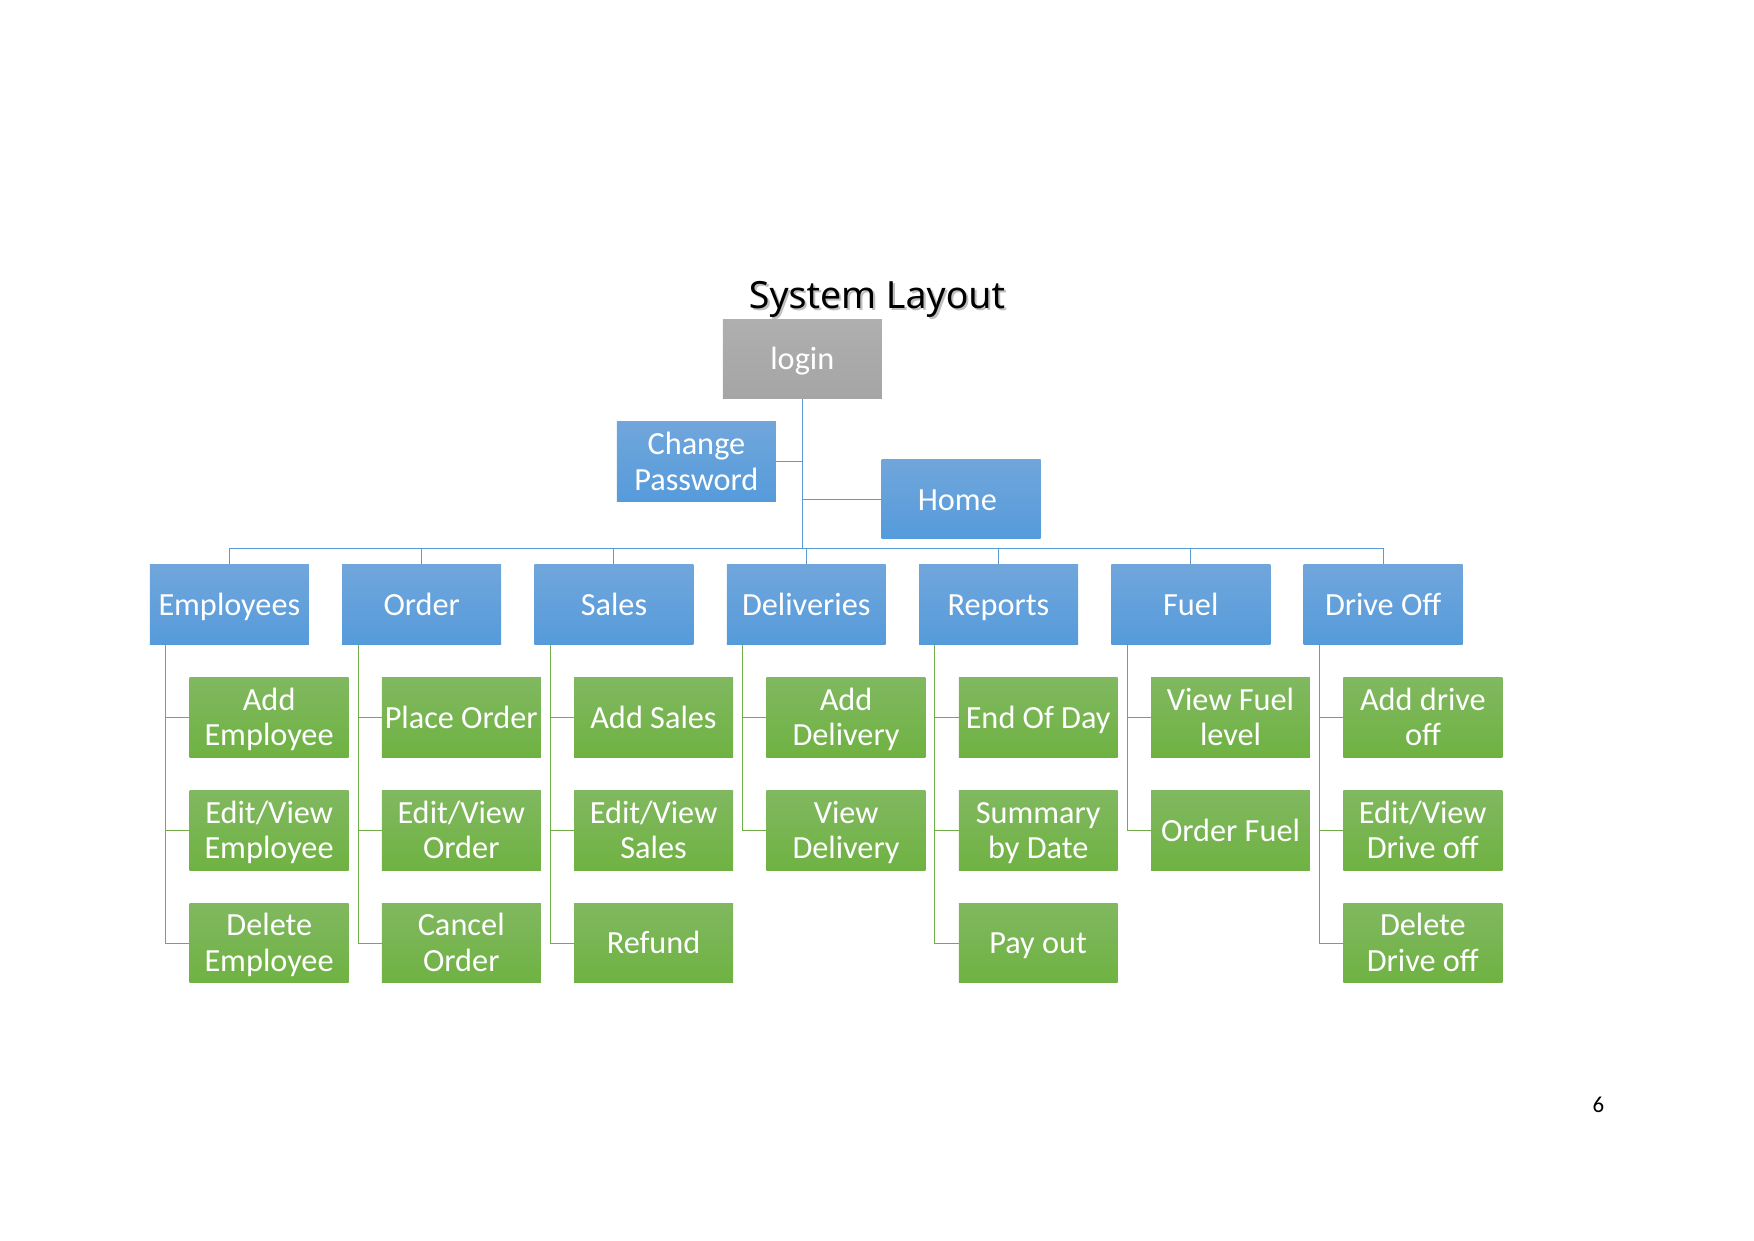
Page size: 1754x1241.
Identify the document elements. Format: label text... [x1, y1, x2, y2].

subtitle System Layout [150, 268, 1604, 319]
